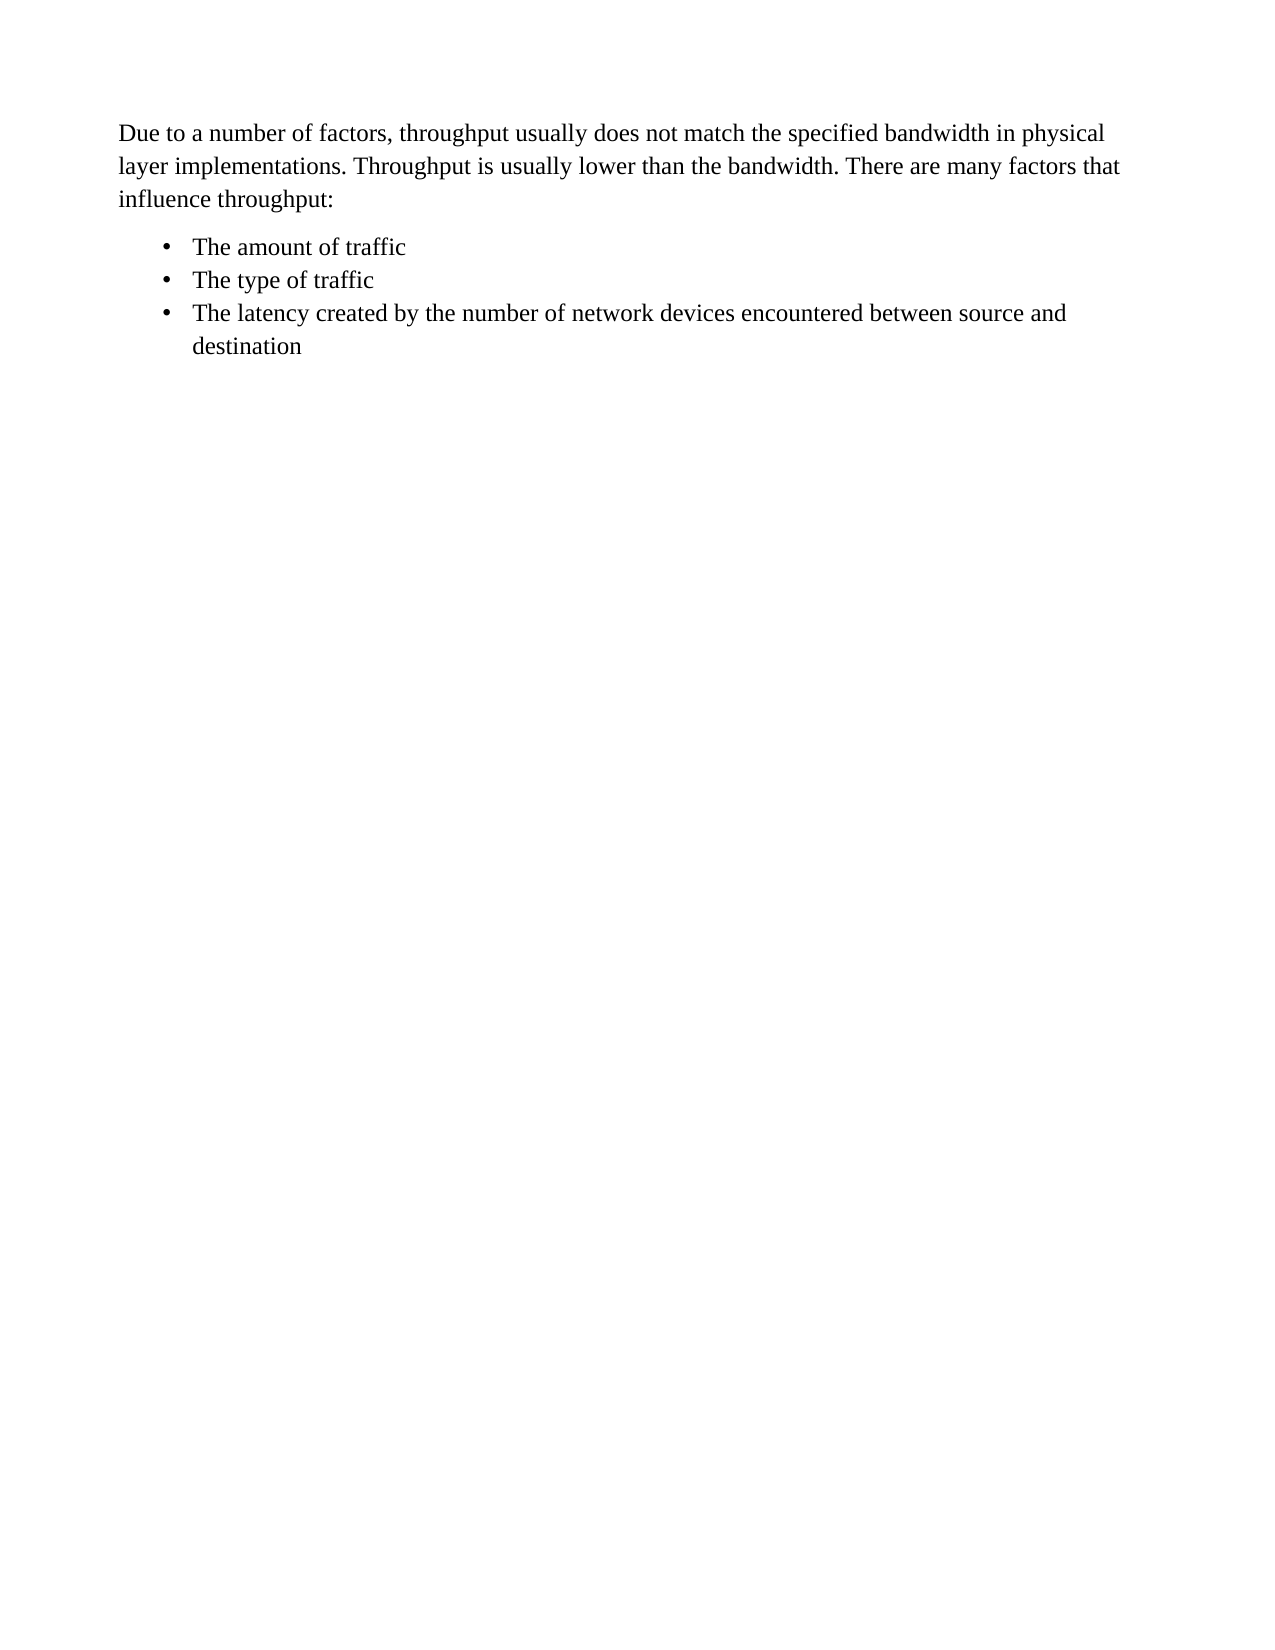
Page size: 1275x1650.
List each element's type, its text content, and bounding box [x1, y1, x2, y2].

list The latency created by the number of network devices encountered between source and destination [162, 298, 1157, 359]
list The type of traffic [162, 265, 1157, 293]
list The amount of traffic [162, 232, 1157, 261]
text Due to a number of factors, throughput usually does not match the specified bandwidth in physical layer implementations. Throughput is usually lower than the bandwidth. There are many factors that influence throughput: [118, 118, 1157, 213]
